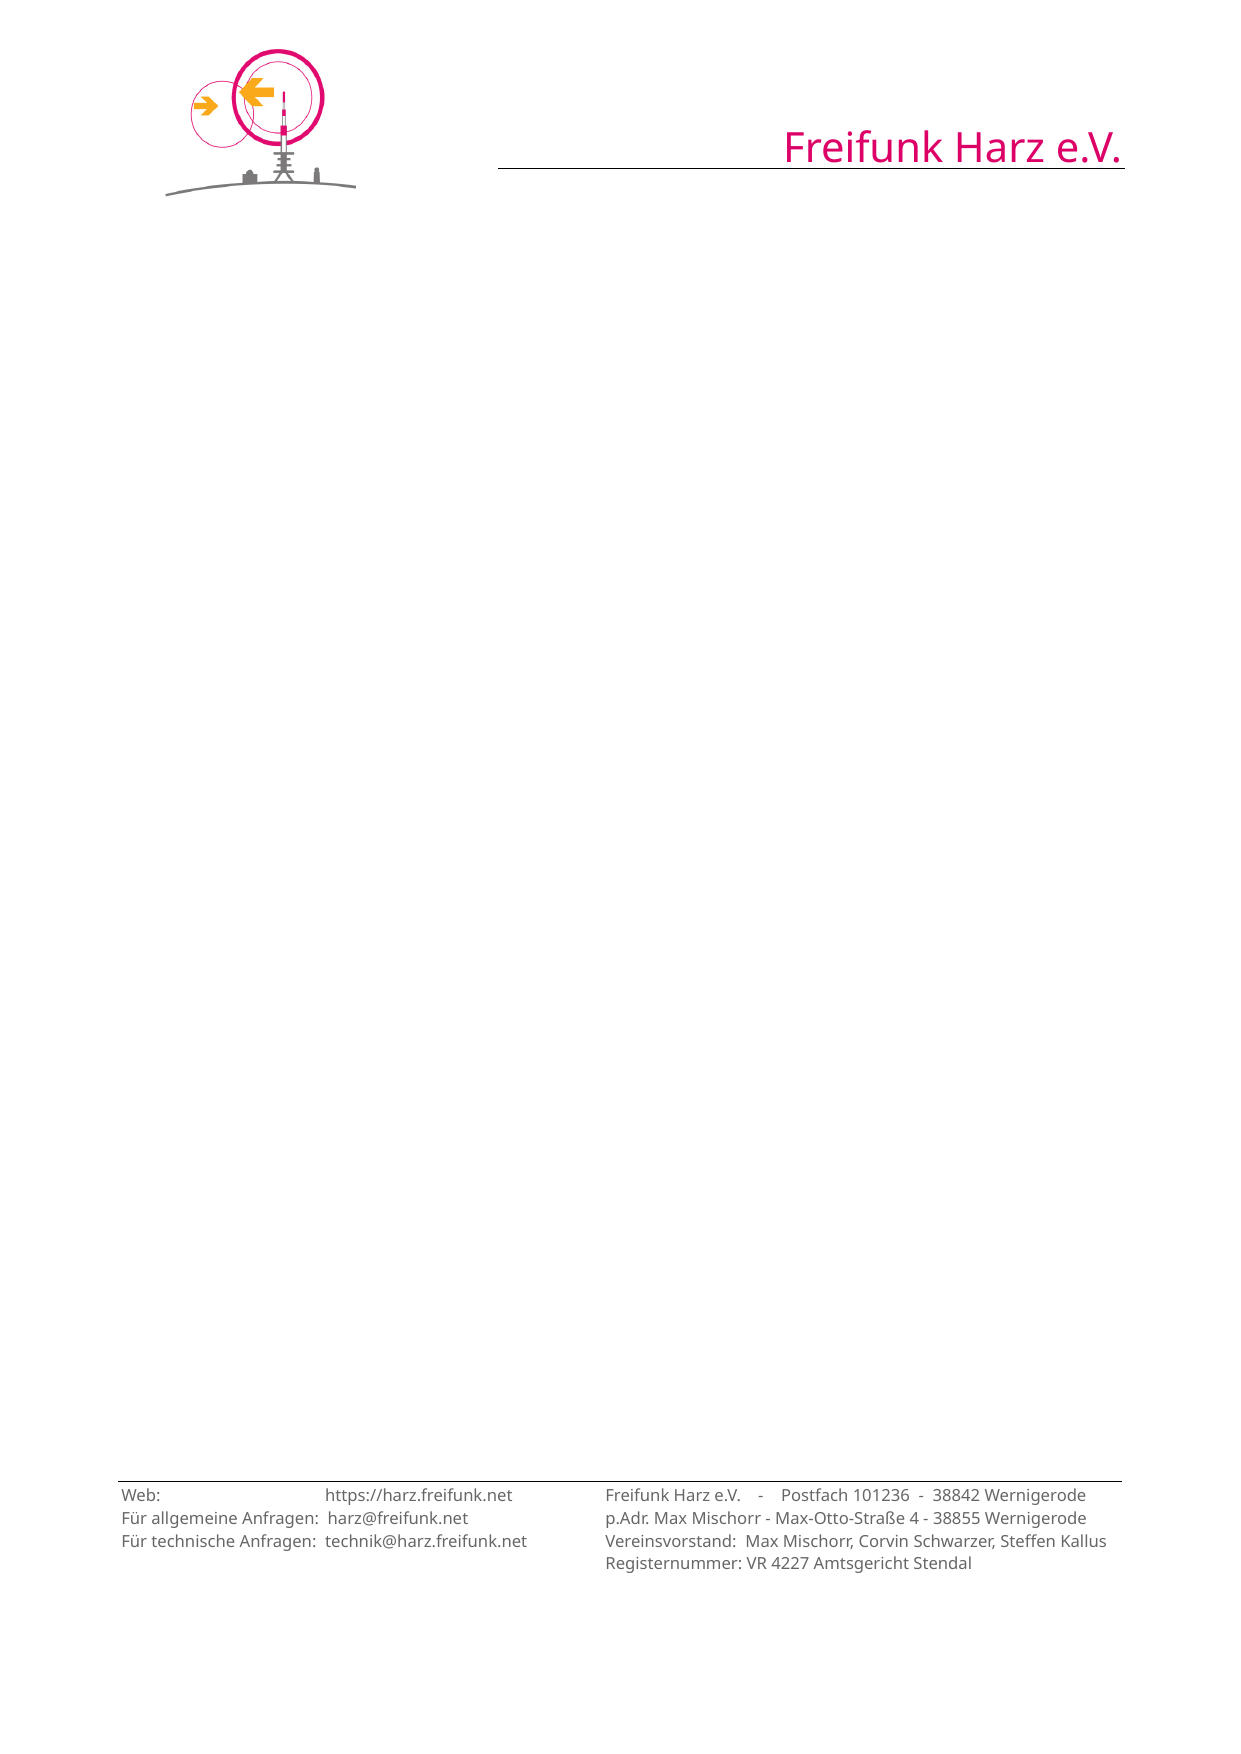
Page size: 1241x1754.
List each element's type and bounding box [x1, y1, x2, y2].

picture [164, 48, 357, 197]
